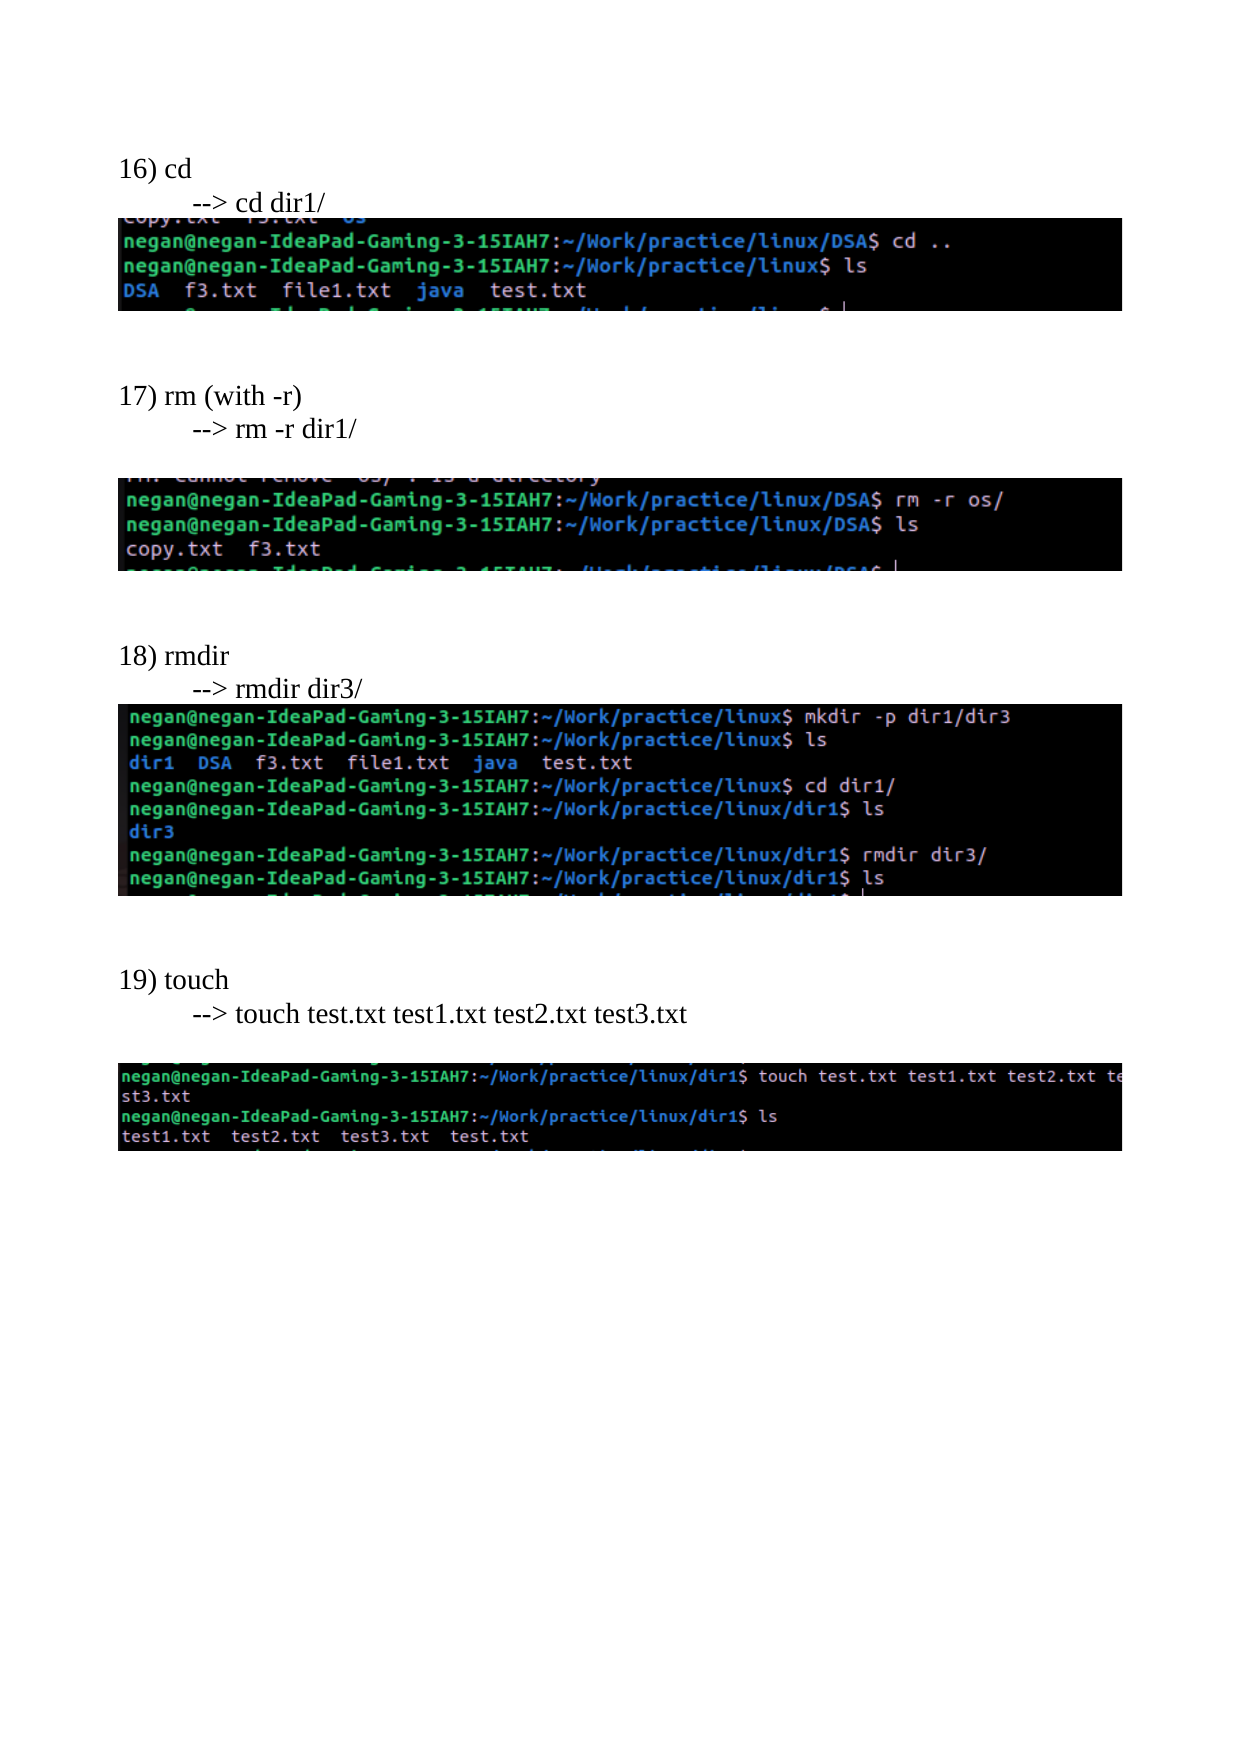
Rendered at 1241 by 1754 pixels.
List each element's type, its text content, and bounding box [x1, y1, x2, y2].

picture [118, 704, 1123, 896]
picture [118, 1063, 1123, 1151]
text 19) touch [118, 962, 1122, 996]
text --> rmdir dir3/ [118, 671, 1122, 704]
text 17) rm (with -r) [118, 378, 1122, 411]
picture [118, 478, 1123, 571]
text 18) rmdir [118, 638, 1122, 671]
text --> cd dir1/ [118, 185, 1122, 218]
picture [118, 218, 1123, 311]
text 16) cd [118, 152, 1122, 185]
text --> rm -r dir1/ [118, 411, 1122, 445]
text --> touch test.txt test1.txt test2.txt test3.txt [118, 996, 1122, 1029]
